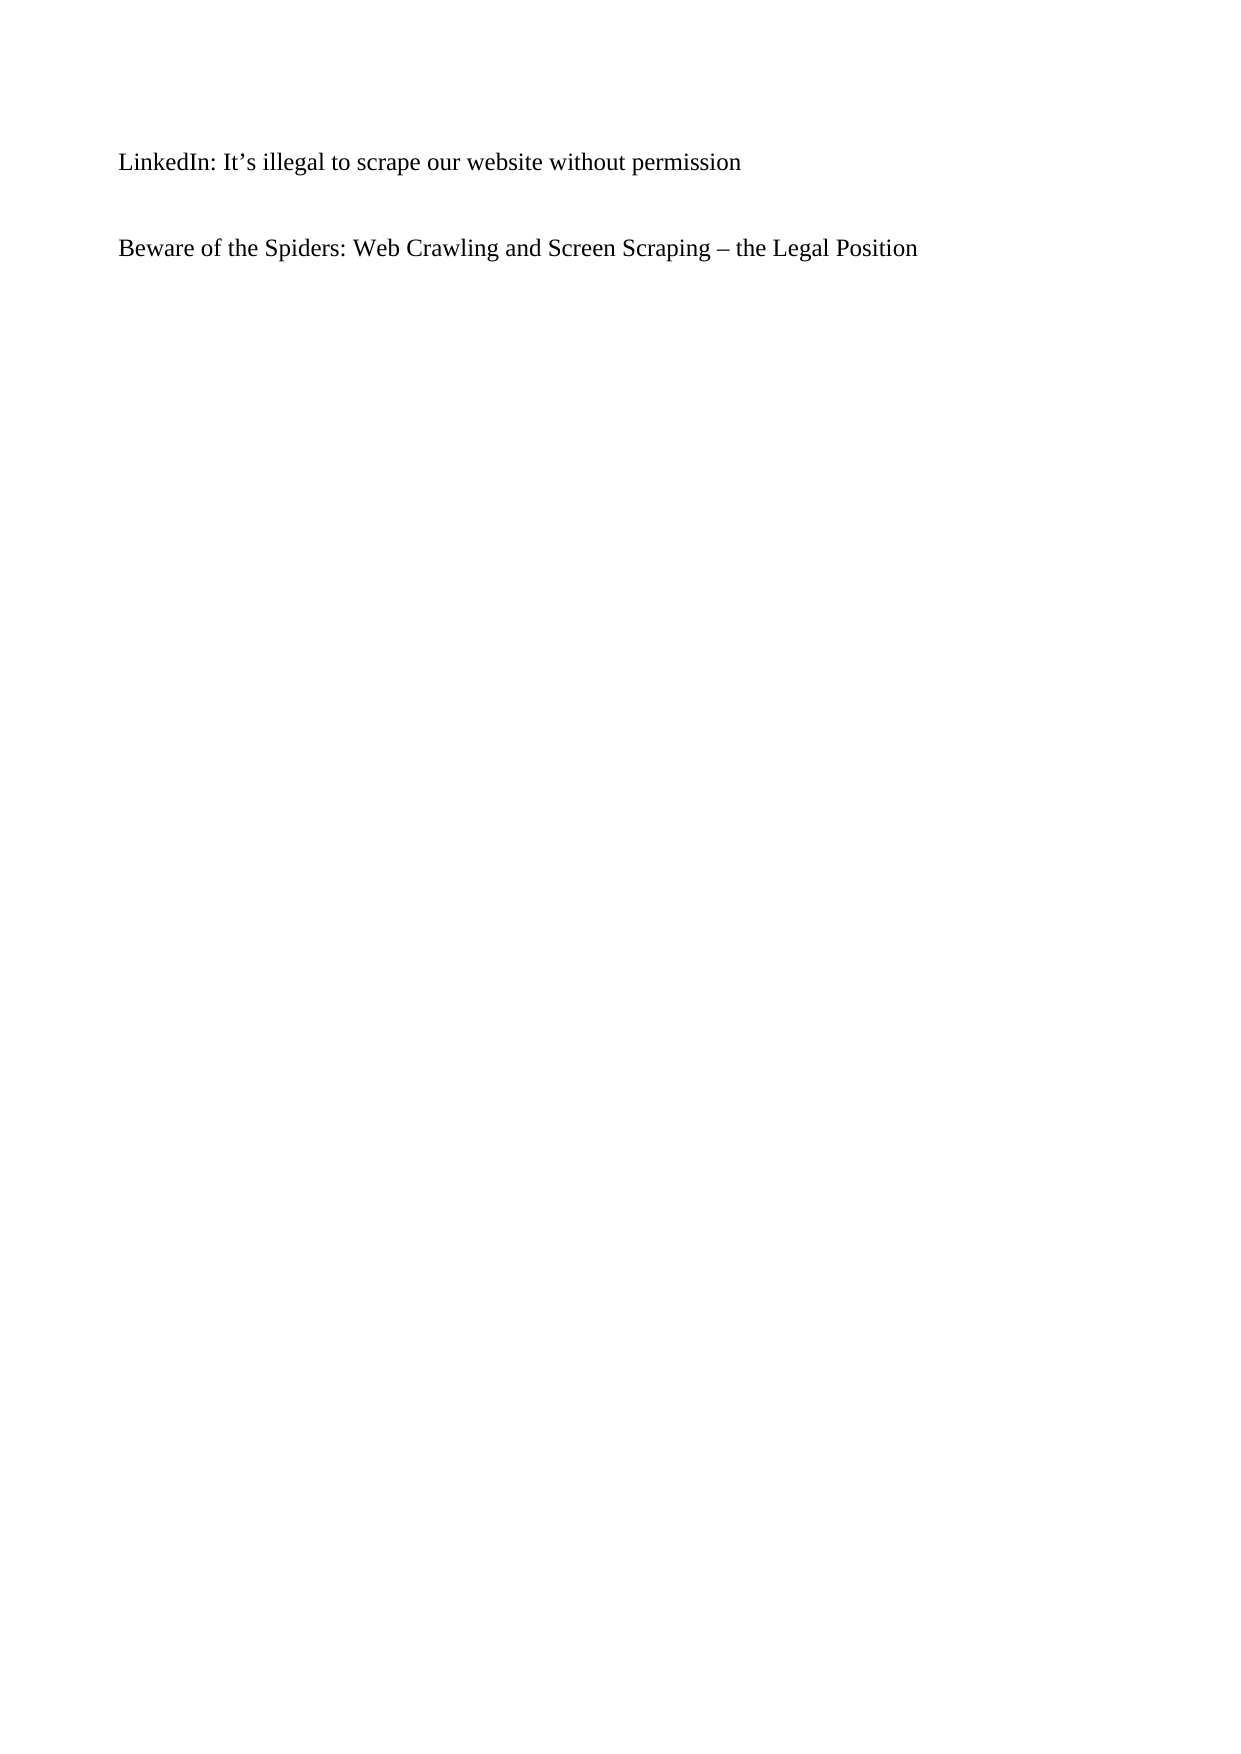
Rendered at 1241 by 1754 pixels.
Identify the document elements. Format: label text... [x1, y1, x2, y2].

text LinkedIn: It’s illegal to scrape our website without permission [118, 147, 1122, 176]
text Beware of the Spiders: Web Crawling and Screen Scraping – the Legal Position [118, 233, 1122, 262]
